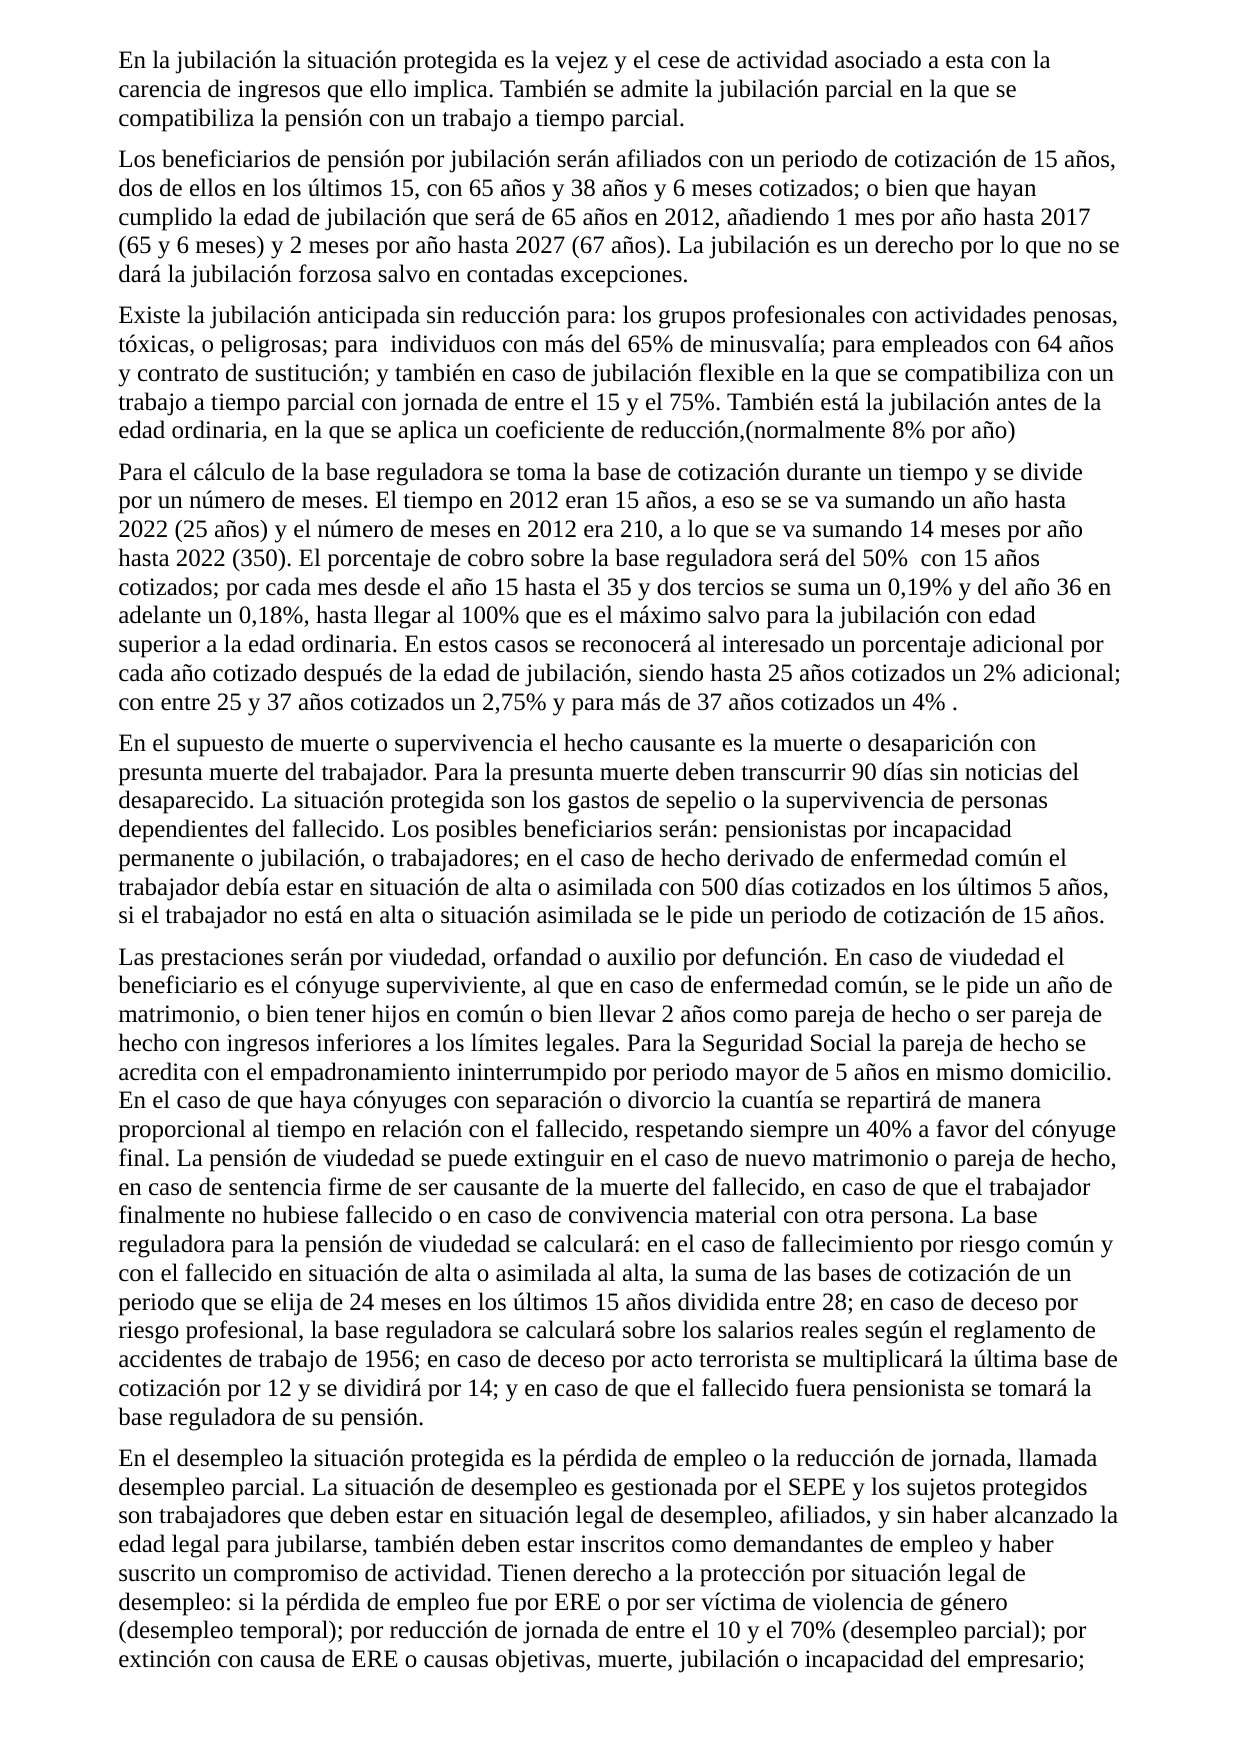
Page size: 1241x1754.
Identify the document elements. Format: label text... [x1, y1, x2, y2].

text Los beneficiarios de pensión por jubilación serán afiliados con un periodo de cotización de 15 años, dos de ellos en los últimos 15, con 65 años y 38 años y 6 meses cotizados; o bien que hayan cumplido la edad de jubilación que será de 65 años en 2012, añadiendo 1 mes por año hasta 2017 (65 y 6 meses) y 2 meses por año hasta 2027 (67 años). La jubilación es un derecho por lo que no se dará la jubilación forzosa salvo en contadas excepciones. [118, 144, 1122, 288]
text Existe la jubilación anticipada sin reducción para: los grupos profesionales con actividades penosas, tóxicas, o peligrosas; para individuos con más del 65% de minusvalía; para empleados con 64 años y contrato de sustitución; y también en caso de jubilación flexible en la que se compatibiliza con un trabajo a tiempo parcial con jornada de entre el 15 y el 75%. También está la jubilación antes de la edad ordinaria, en la que se aplica un coeficiente de reducción,(normalmente 8% por año) [118, 300, 1122, 444]
text En la jubilación la situación protegida es la vejez y el cese de actividad asociado a esta con la carencia de ingresos que ello implica. También se admite la jubilación parcial en la que se compatibiliza la pensión con un trabajo a tiempo parcial. [118, 45, 1122, 132]
text Para el cálculo de la base reguladora se toma la base de cotización durante un tiempo y se divide por un número de meses. El tiempo en 2012 eran 15 años, a eso se se va sumando un año hasta 2022 (25 años) y el número de meses en 2012 era 210, a lo que se va sumando 14 meses por año hasta 2022 (350). El porcentaje de cobro sobre la base reguladora será del 50% con 15 años cotizados; por cada mes desde el año 15 hasta el 35 y dos tercios se suma un 0,19% y del año 36 en adelante un 0,18%, hasta llegar al 100% que es el máximo salvo para la jubilación con edad superior a la edad ordinaria. En estos casos se reconocerá al interesado un porcentaje adicional por cada año cotizado después de la edad de jubilación, siendo hasta 25 años cotizados un 2% adicional; con entre 25 y 37 años cotizados un 2,75% y para más de 37 años cotizados un 4% . [118, 457, 1122, 715]
text En el desempleo la situación protegida es la pérdida de empleo o la reducción de jornada, llamada desempleo parcial. La situación de desempleo es gestionada por el SEPE y los sujetos protegidos son trabajadores que deben estar en situación legal de desempleo, afiliados, y sin haber alcanzado la edad legal para jubilarse, también deben estar inscritos como demandantes de empleo y haber suscrito un compromiso de actividad. Tienen derecho a la protección por situación legal de desempleo: si la pérdida de empleo fue por ERE o por ser víctima de violencia de género (desempleo temporal); por reducción de jornada de entre el 10 y el 70% (desempleo parcial); por extinción con causa de ERE o causas objetivas, muerte, jubilación o incapacidad del empresario; [118, 1443, 1122, 1673]
text Las prestaciones serán por viudedad, orfandad o auxilio por defunción. En caso de viudedad el beneficiario es el cónyuge superviviente, al que en caso de enfermedad común, se le pide un año de matrimonio, o bien tener hijos en común o bien llevar 2 años como pareja de hecho o ser pareja de hecho con ingresos inferiores a los límites legales. Para la Seguridad Social la pareja de hecho se acredita con el empadronamiento ininterrumpido por periodo mayor de 5 años en mismo domicilio. En el caso de que haya cónyuges con separación o divorcio la cuantía se repartirá de manera proporcional al tiempo en relación con el fallecido, respetando siempre un 40% a favor del cónyuge final. La pensión de viudedad se puede extinguir en el caso de nuevo matrimonio o pareja de hecho, en caso de sentencia firme de ser causante de la muerte del fallecido, en caso de que el trabajador finalmente no hubiese fallecido o en caso de convivencia material con otra persona. La base reguladora para la pensión de viudedad se calculará: en el caso de fallecimiento por riesgo común y con el fallecido en situación de alta o asimilada al alta, la suma de las bases de cotización de un periodo que se elija de 24 meses en los últimos 15 años dividida entre 28; en caso de deceso por riesgo profesional, la base reguladora se calculará sobre los salarios reales según el reglamento de accidentes de trabajo de 1956; en caso de deceso por acto terrorista se multiplicará la última base de cotización por 12 y se dividirá por 14; y en caso de que el fallecido fuera pensionista se tomará la base reguladora de su pensión. [118, 942, 1122, 1430]
text En el supuesto de muerte o supervivencia el hecho causante es la muerte o desaparición con presunta muerte del trabajador. Para la presunta muerte deben transcurrir 90 días sin noticias del desaparecido. La situación protegida son los gastos de sepelio o la supervivencia de personas dependientes del fallecido. Los posibles beneficiarios serán: pensionistas por incapacidad permanente o jubilación, o trabajadores; en el caso de hecho derivado de enfermedad común el trabajador debía estar en situación de alta o asimilada con 500 días cotizados en los últimos 5 años, si el trabajador no está en alta o situación asimilada se le pide un periodo de cotización de 15 años. [118, 728, 1122, 929]
